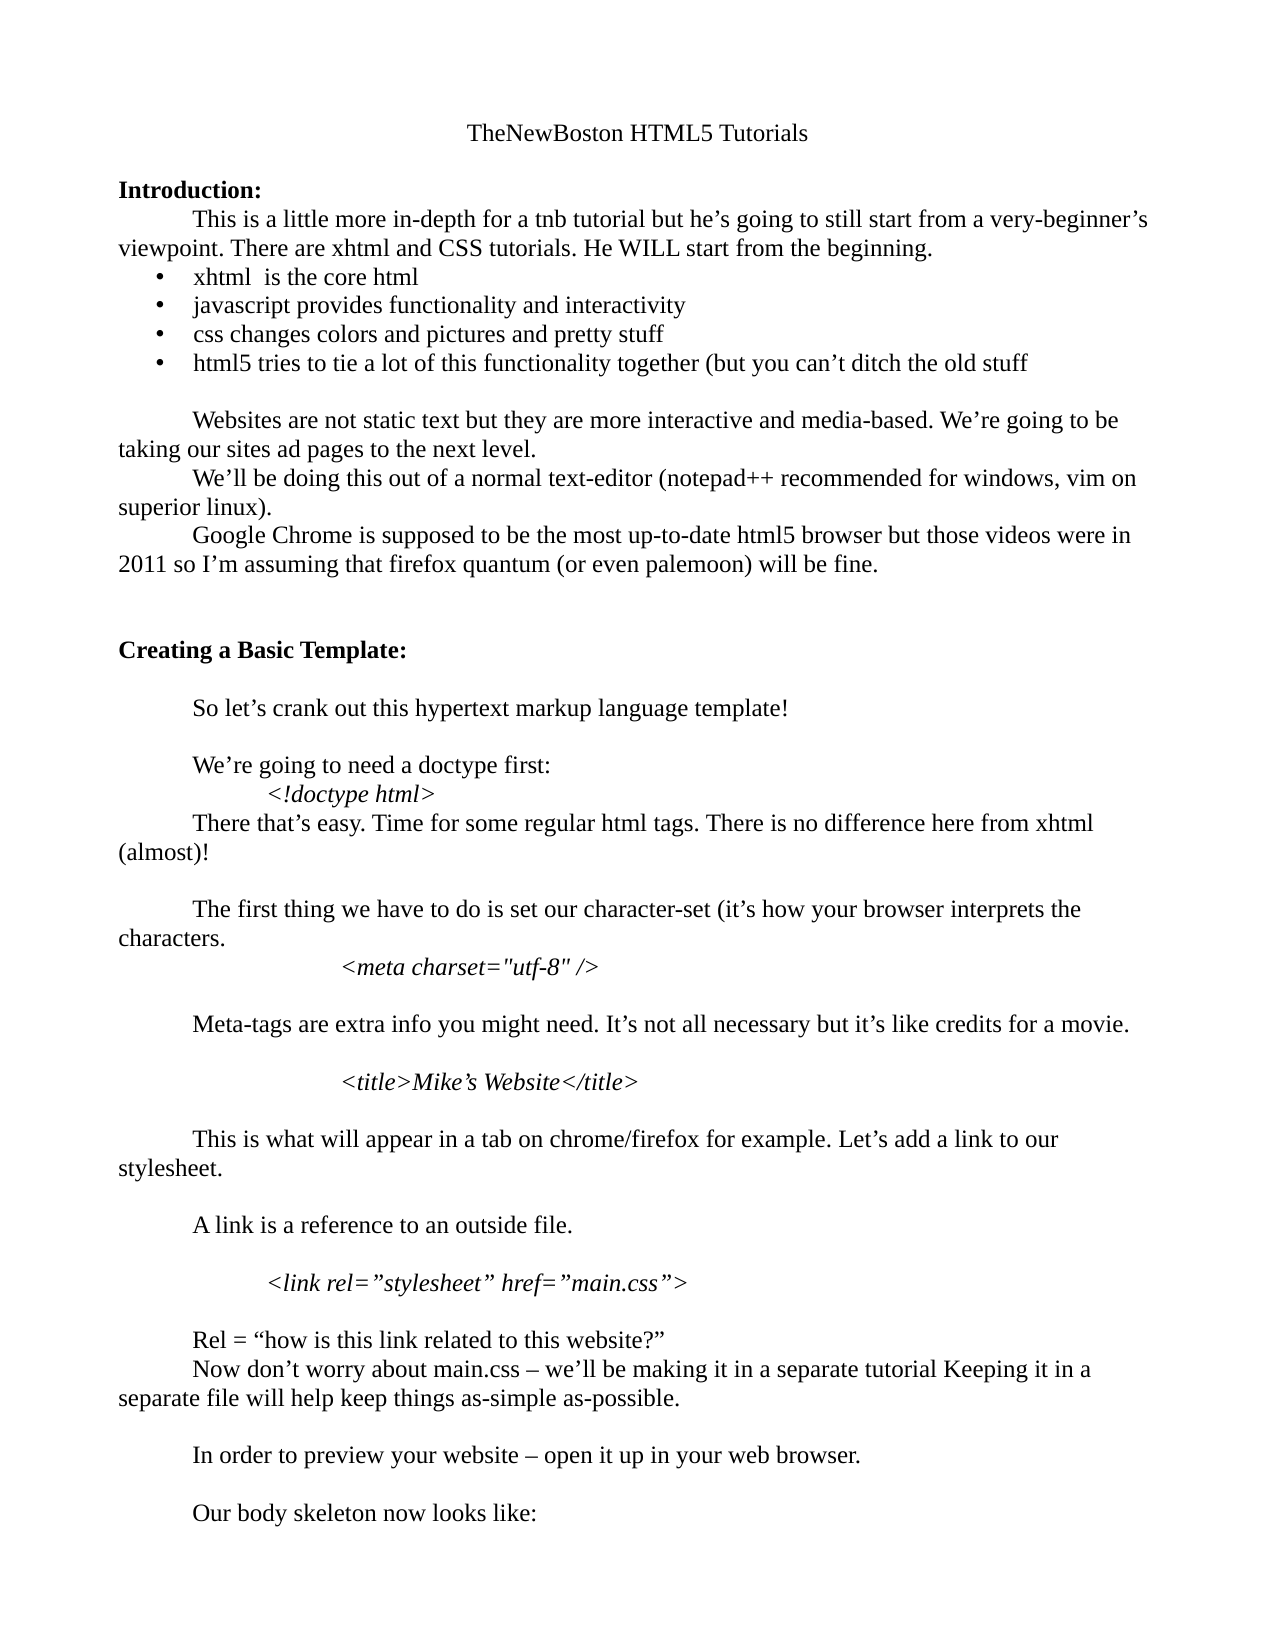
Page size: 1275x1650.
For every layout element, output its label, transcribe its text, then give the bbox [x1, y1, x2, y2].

list javascript provides functionality and interactivity [156, 291, 1157, 319]
text Google Chrome is supposed to be the most up-to-date html5 browser but those videos were in 2011 so I’m assuming that firefox quantum (or even palemoon) will be fine. [118, 521, 1157, 578]
text Websites are not static text but they are more interactive and media-based. We’re going to be taking our sites ad pages to the next level. [118, 406, 1157, 463]
text In order to preview your website – open it up in your web browser. [118, 1441, 1157, 1469]
text <link rel=”stylesheet” href=”main.css”> [118, 1268, 1157, 1297]
text A link is a reference to an outside file. [118, 1211, 1157, 1239]
text This is what will appear in a tab on chrome/firefox for example. Let’s add a link to our stylesheet. [118, 1124, 1157, 1182]
text There that’s easy. Time for some regular html tags. There is no difference here from xhtml (almost)! [118, 808, 1157, 866]
text Meta-tags are extra info you might need. It’s not all necessary but it’s like credits for a movie. [118, 1009, 1157, 1038]
text <title>Mike’s Website</title> [118, 1067, 1157, 1096]
text <!doctype html> [118, 779, 1157, 808]
text So let’s crank out this hypertext markup language template! [118, 693, 1157, 722]
text <meta charset="utf-8" /> [118, 952, 1157, 981]
text Introduction: [118, 176, 1157, 204]
text Creating a Basic Template: [118, 636, 1157, 664]
text This is a little more in-depth for a tnb tutorial but he’s going to still start from a very-beginner’s viewpoint. There are xhtml and CSS tutorials. He WILL start from the beginning. [118, 204, 1157, 262]
list css changes colors and pictures and pretty stuff [156, 319, 1157, 348]
text Rel = “how is this link related to this website?” [118, 1326, 1157, 1354]
text Now don’t worry about main.css – we’ll be making it in a separate tutorial Keeping it in a separate file will help keep things as-simple as-possible. [118, 1354, 1157, 1412]
text TheNewBoston HTML5 Tutorials [118, 118, 1157, 147]
text Our body skeleton now looks like: [118, 1498, 1157, 1527]
text We’re going to need a doctype first: [118, 751, 1157, 779]
list xhtml is the core html [156, 262, 1157, 291]
text We’ll be doing this out of a normal text-editor (notepad++ recommended for windows, vim on superior linux). [118, 463, 1157, 521]
list html5 tries to tie a lot of this functionality together (but you can’t ditch the old stuff [156, 348, 1157, 377]
text The first thing we have to do is set our character-set (it’s how your browser interprets the characters. [118, 894, 1157, 952]
